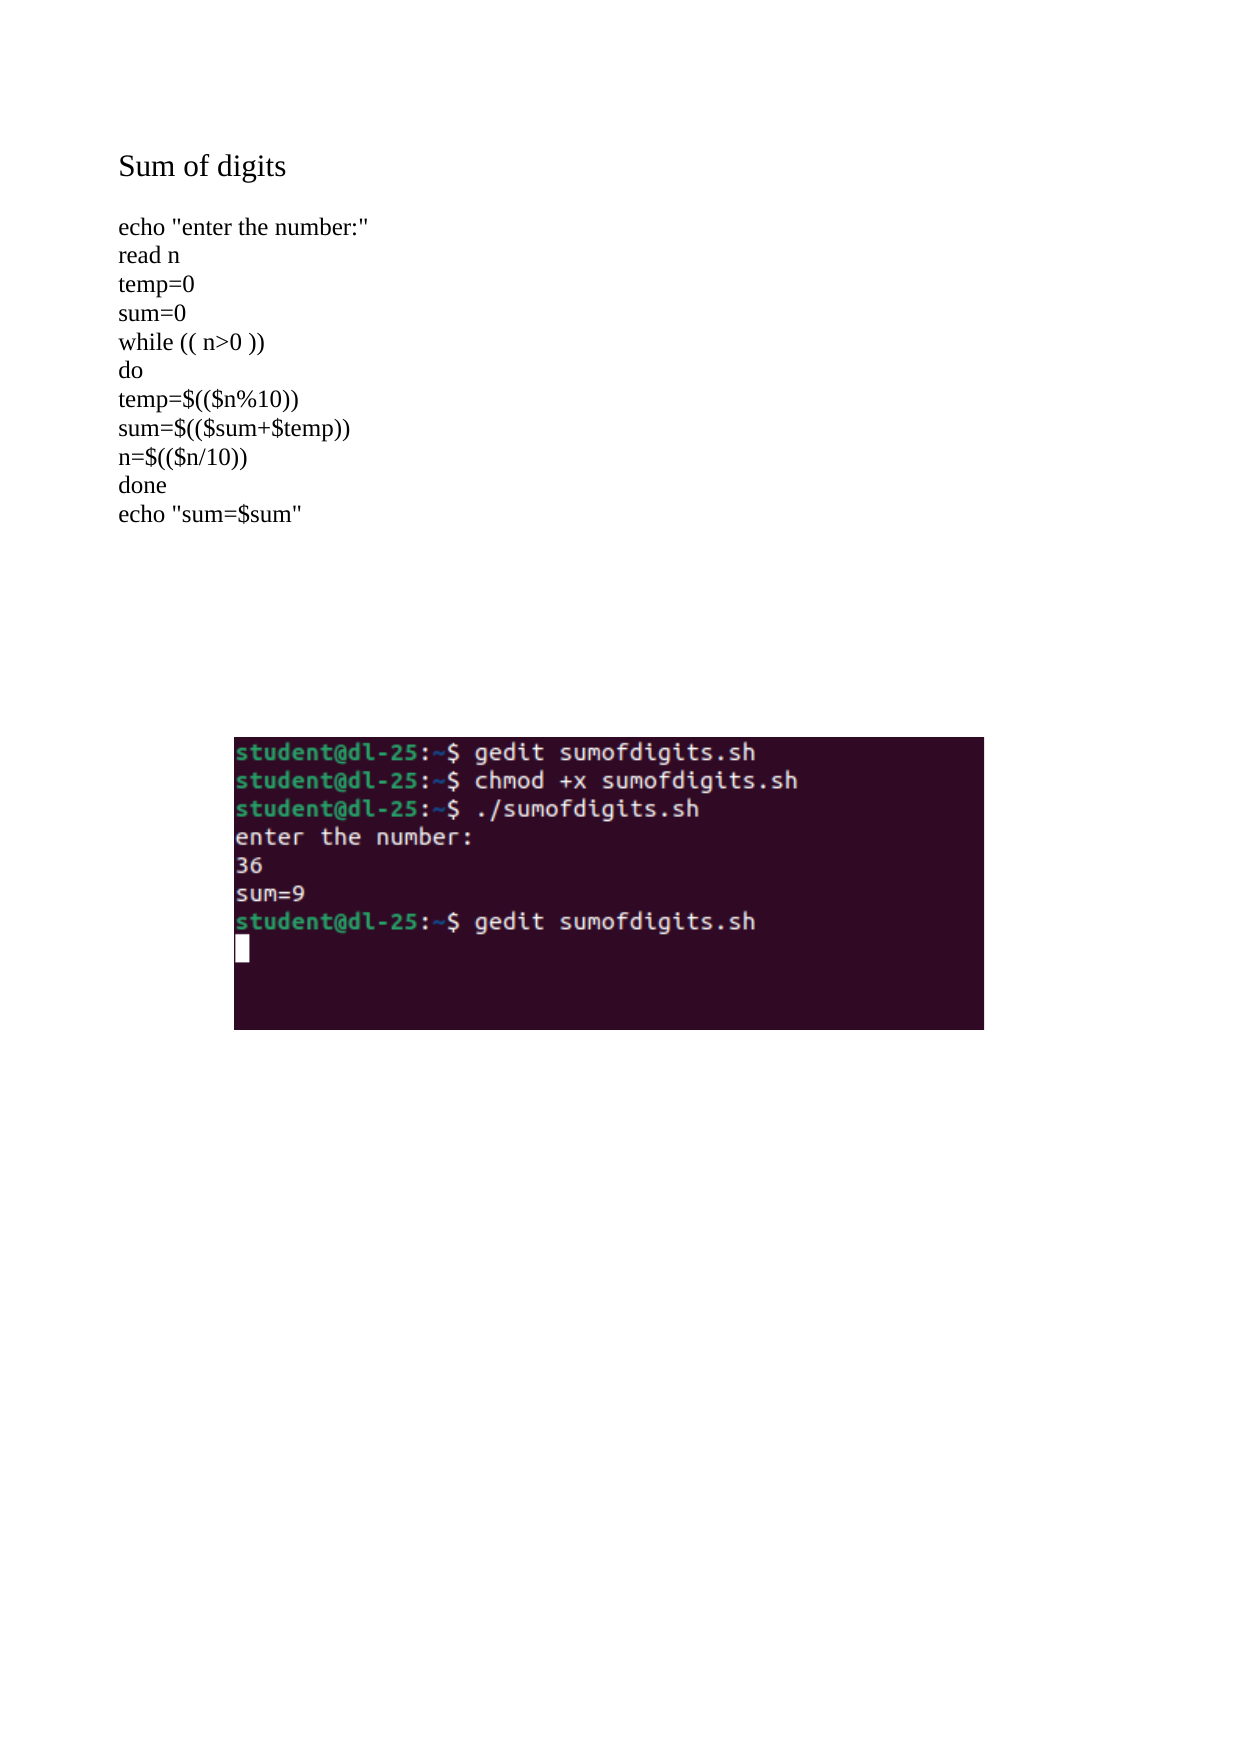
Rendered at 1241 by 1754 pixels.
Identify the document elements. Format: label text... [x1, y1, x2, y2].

picture [234, 737, 985, 1030]
text done [118, 470, 1122, 499]
text sum=$(($sum+$temp)) [118, 413, 1122, 442]
text while (( n>0 )) [118, 327, 1122, 355]
text temp=$(($n%10)) [118, 384, 1122, 413]
text temp=0 [118, 269, 1122, 298]
text Sum of digits [118, 147, 1122, 183]
text n=$(($n/10)) [118, 442, 1122, 470]
text read n [118, 240, 1122, 269]
text do [118, 355, 1122, 384]
text echo "sum=$sum" [118, 499, 1122, 528]
text echo "enter the number:" [118, 212, 1122, 240]
text sum=0 [118, 298, 1122, 327]
